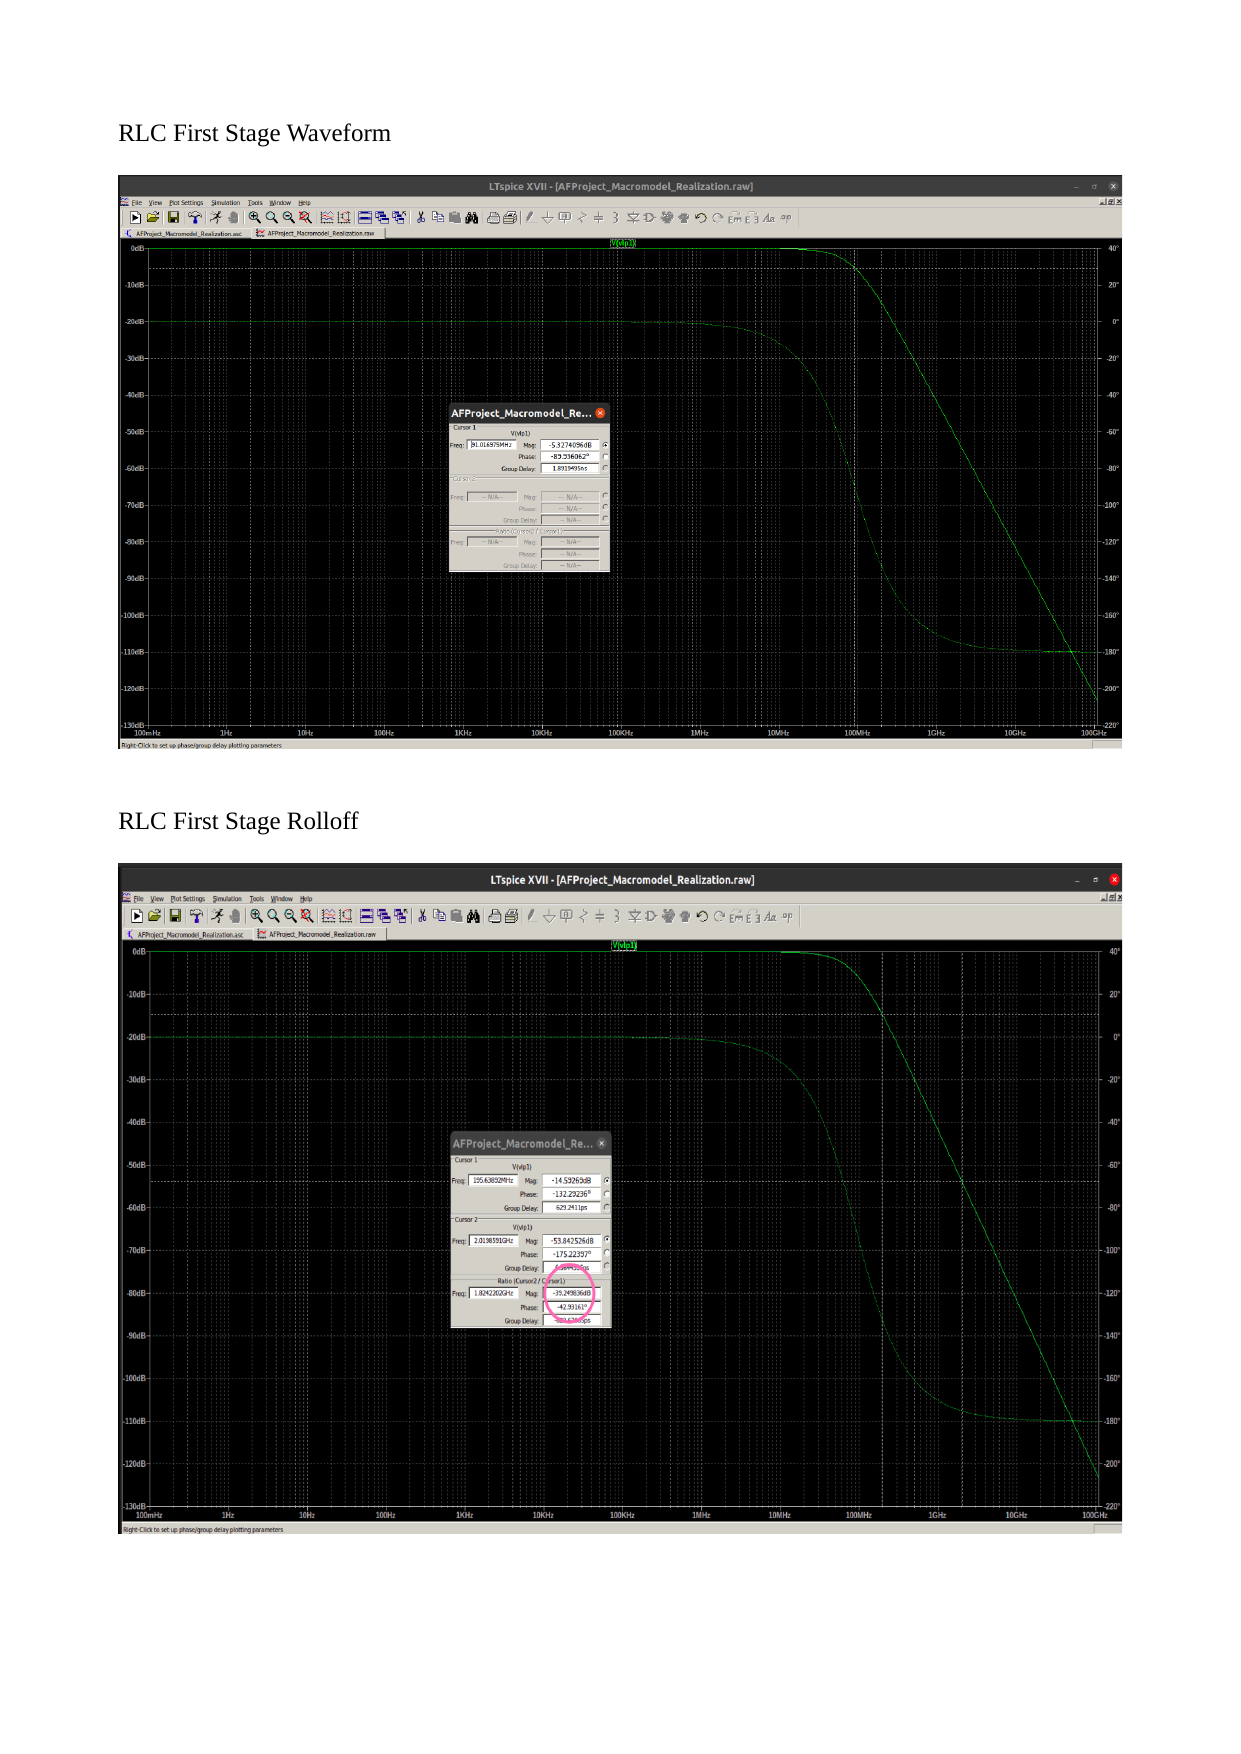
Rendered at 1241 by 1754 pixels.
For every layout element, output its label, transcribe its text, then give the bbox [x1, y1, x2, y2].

text RLC First Stage Rolloff [118, 806, 1122, 835]
text RLC First Stage Waveform [118, 118, 1122, 147]
picture [118, 863, 1123, 1534]
picture [118, 175, 1123, 749]
